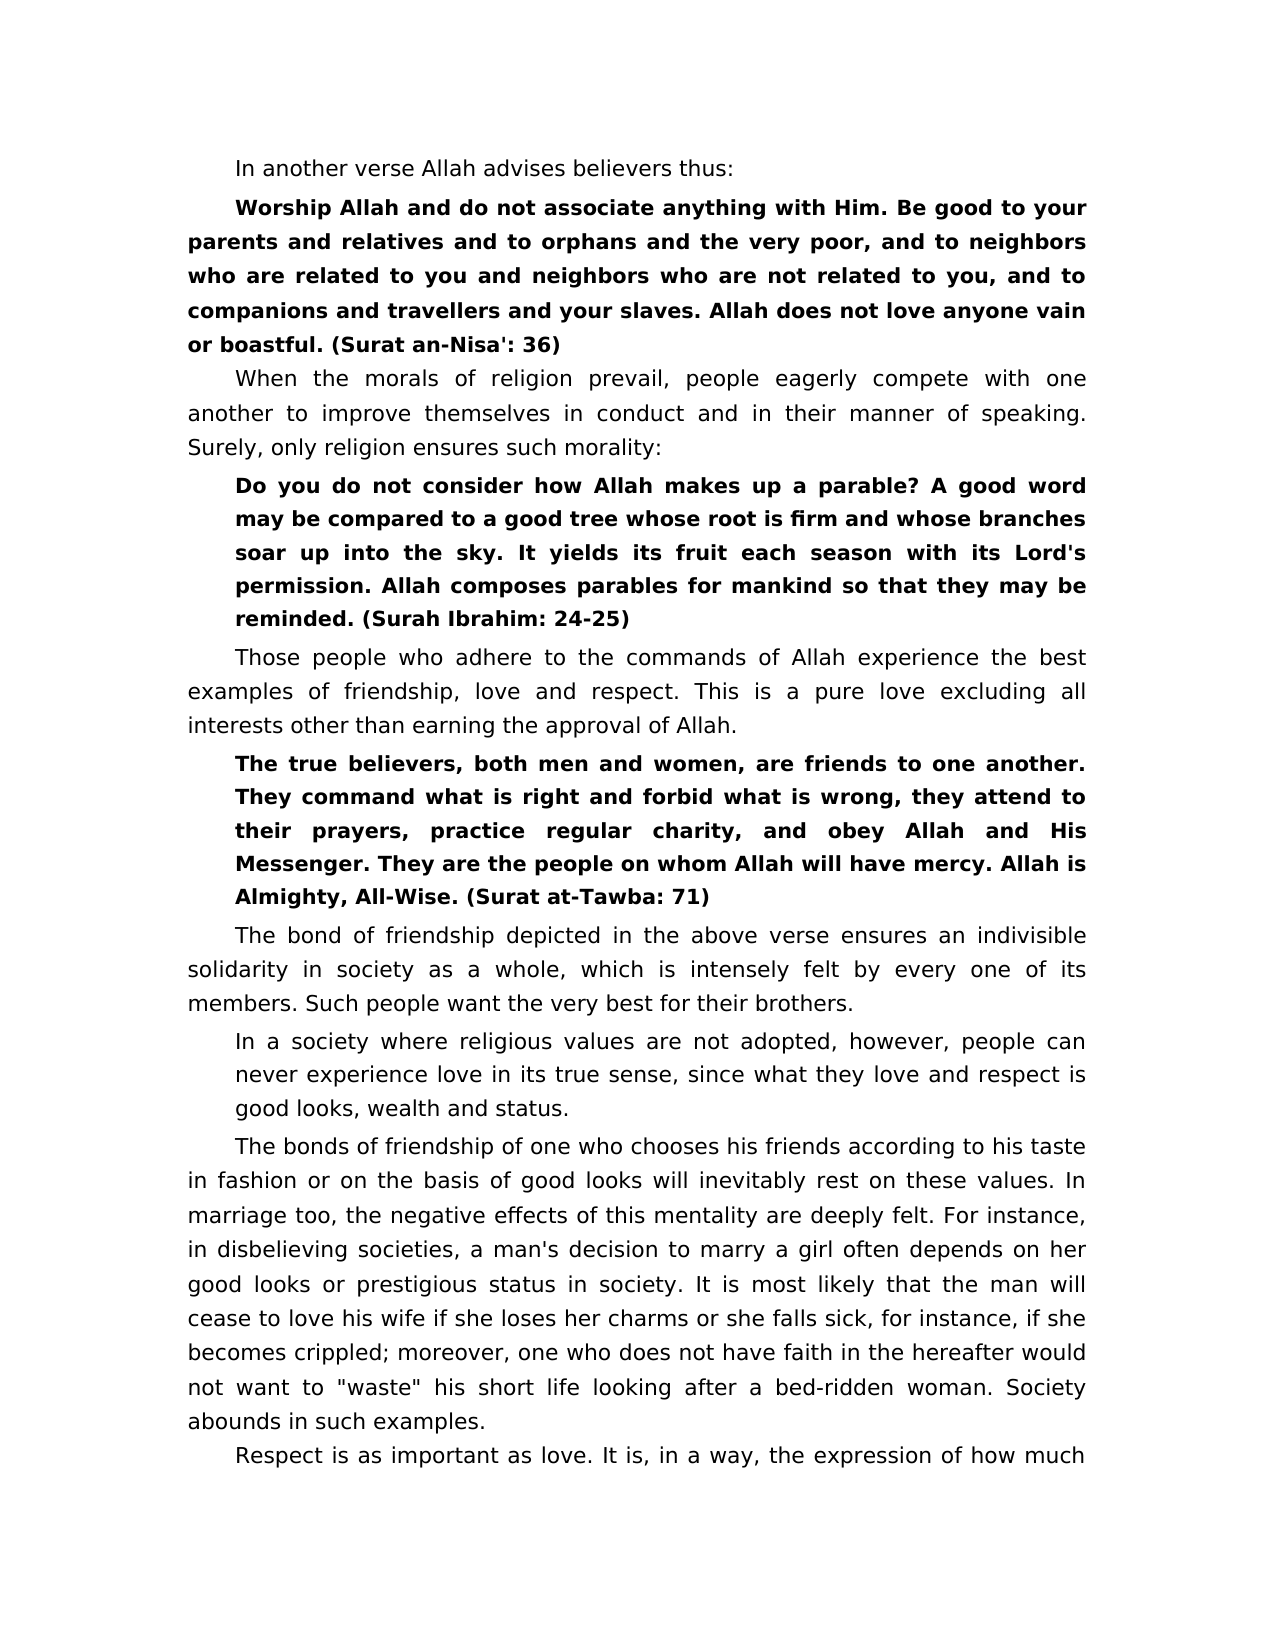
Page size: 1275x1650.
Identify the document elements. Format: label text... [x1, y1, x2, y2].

text The bond of friendship depicted in the above verse ensures an indivisible solidarity in society as a whole, which is intensely felt by every one of its members. Such people want the very best for their brothers. [187, 916, 1087, 1019]
text Worship Allah and do not associate anything with Him. Be good to your parents and relatives and to orphans and the very poor, and to neighbors who are related to you and neighbors who are not related to you, and to companions and travellers and your slaves. Allah does not love anyone vain or boastful. (Surat an-Nisa': 36) [187, 187, 1087, 359]
text Respect is as important as love. It is, in a way, the expression of how much [187, 1436, 1087, 1471]
text In a society where religious values are not adopted, however, people can never experience love in its true sense, since what they love and respect is good looks, wealth and status. [235, 1023, 1087, 1123]
text Those people who adhere to the commands of Allah experience the best examples of friendship, love and respect. This is a pure love excluding all interests other than earning the approval of Allah. [187, 637, 1087, 741]
text Do you do not consider how Allah makes up a parable? A good word may be compared to a good tree whose root is firm and whose branches soar up into the sky. It yields its fruit each season with its Lord's permission. Allah composes parables for mankind so that they may be reminded. (Surah Ibrahim: 24-25) [235, 467, 1087, 633]
text When the morals of religion prevail, people eagerly compete with one another to improve themselves in conduct and in their manner of speaking. Surely, only religion ensures such morality: [187, 359, 1087, 462]
text The bonds of friendship of one who chooses his friends according to his taste in fashion or on the basis of good looks will inevitably rest on these values. In marriage too, the negative effects of this mentality are deeply felt. For instance, in disbelieving societies, a man's decision to marry a girl often depends on her good looks or prestigious status in society. It is most likely that the man will cease to love his wife if she loses her charms or she falls sick, for instance, if she becomes crippled; moreover, one who does not have faith in the hereafter would not want to "waste" his short life looking after a bed-ridden woman. Society abounds in such examples. [187, 1127, 1087, 1436]
text In another verse Allah advises believers thus: [235, 150, 1087, 183]
text The true believers, both men and women, are friends to one another. They command what is right and forbid what is wrong, they attend to their prayers, practice regular charity, and obey Allah and His Messenger. They are the people on whom Allah will have mercy. Allah is Almighty, All-Wise. (Surat at-Tawba: 71) [235, 745, 1087, 911]
